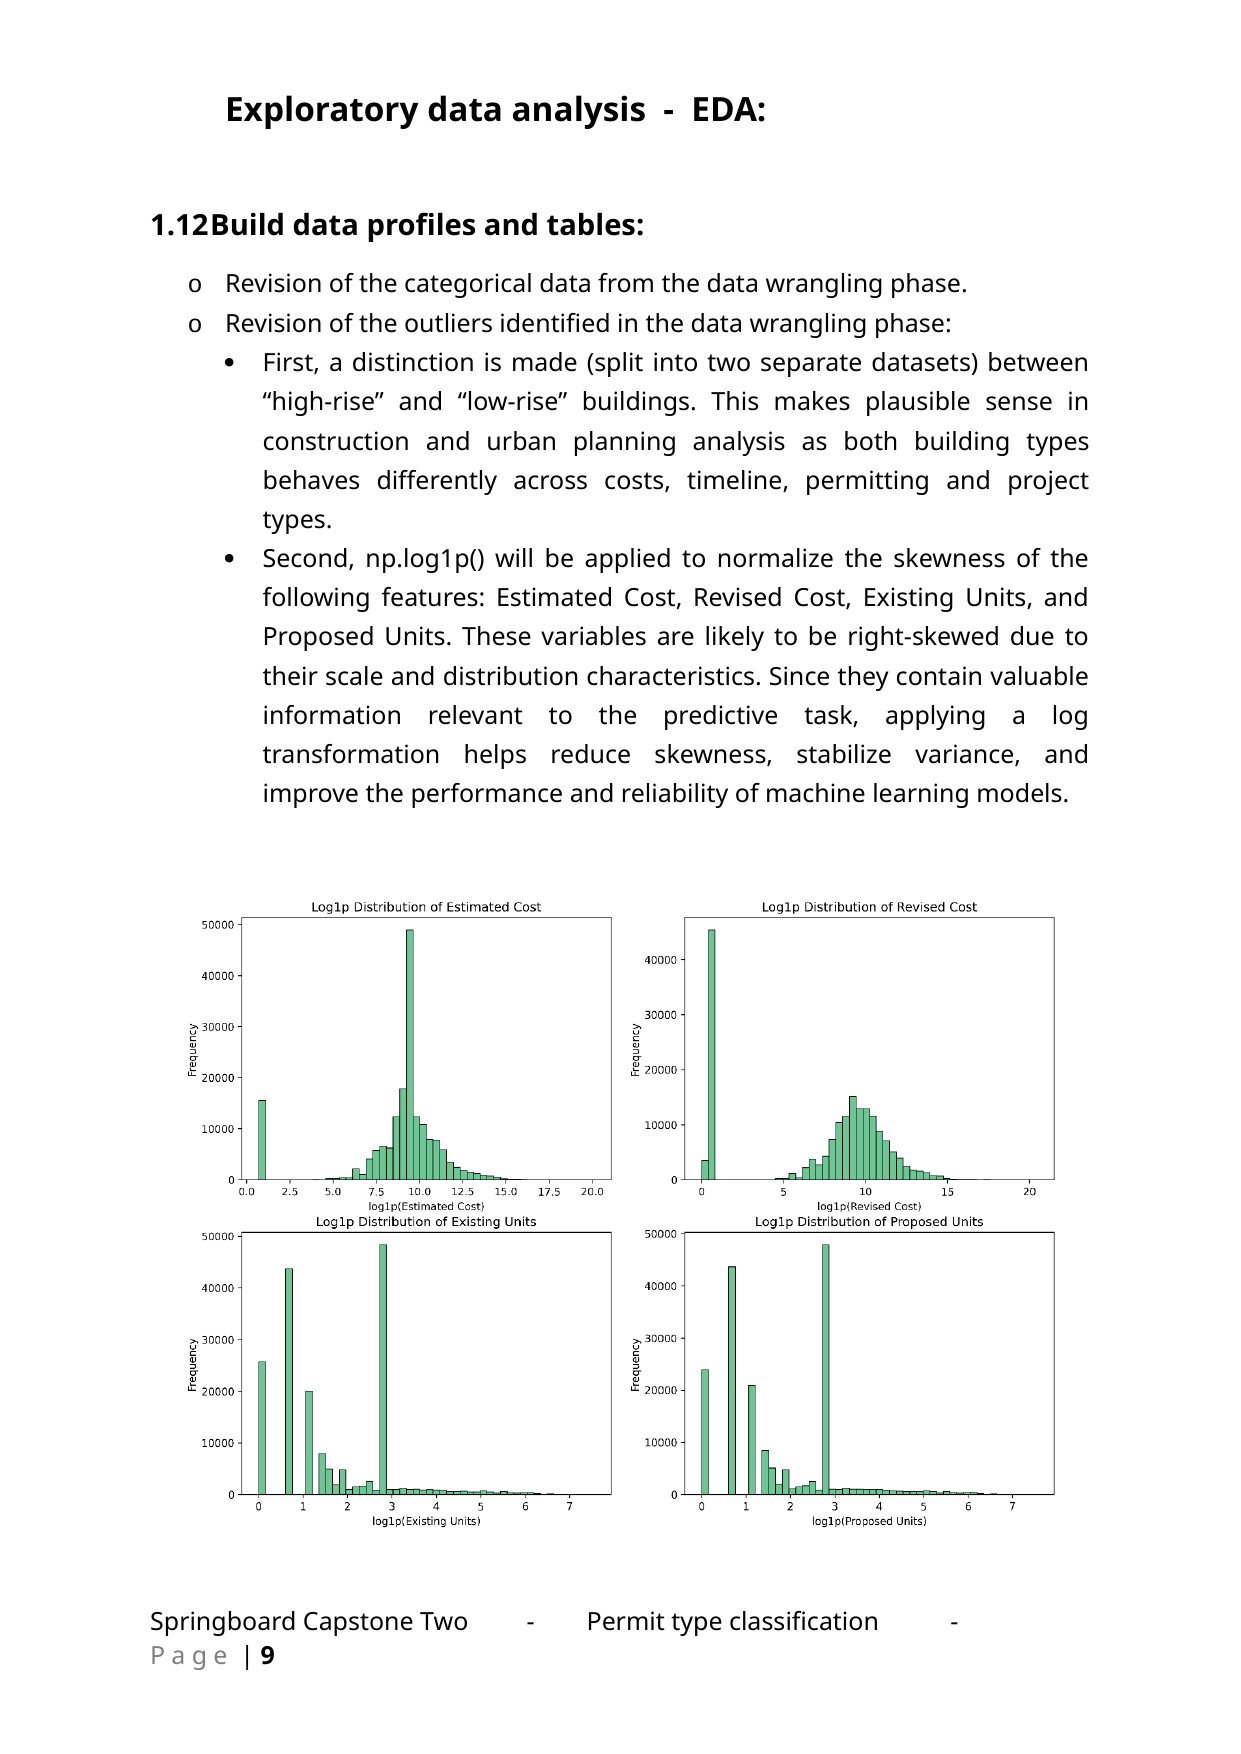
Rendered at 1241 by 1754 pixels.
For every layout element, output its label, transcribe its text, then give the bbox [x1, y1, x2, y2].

subtitle Exploratory data analysis - EDA: [225, 85, 1090, 131]
list Second, np.log1p() will be applied to normalize the skewness of the following features: Estimated Cost, Revised Cost, Existing Units, and Proposed Units. These variables are likely to be right-skewed due to their scale and distribution characteristics. Since they contain valuable information relevant to the predictive task, applying a log transformation helps reduce skewness, stabilize variance, and improve the performance and reliability of machine learning models. [225, 541, 1090, 810]
list Revision of the outliers identified in the data wrangling phase: [187, 306, 1090, 340]
subtitle Build data profiles and tables: [150, 204, 1090, 243]
list Revision of the categorical data from the data wrangling phase. [187, 266, 1090, 300]
list First, a distinction is made (split into two separate datasets) between “high-rise” and “low-rise” buildings. This makes plausible sense in construction and urban planning analysis as both building types behaves differently across costs, timeline, permitting and project types. [225, 345, 1090, 536]
